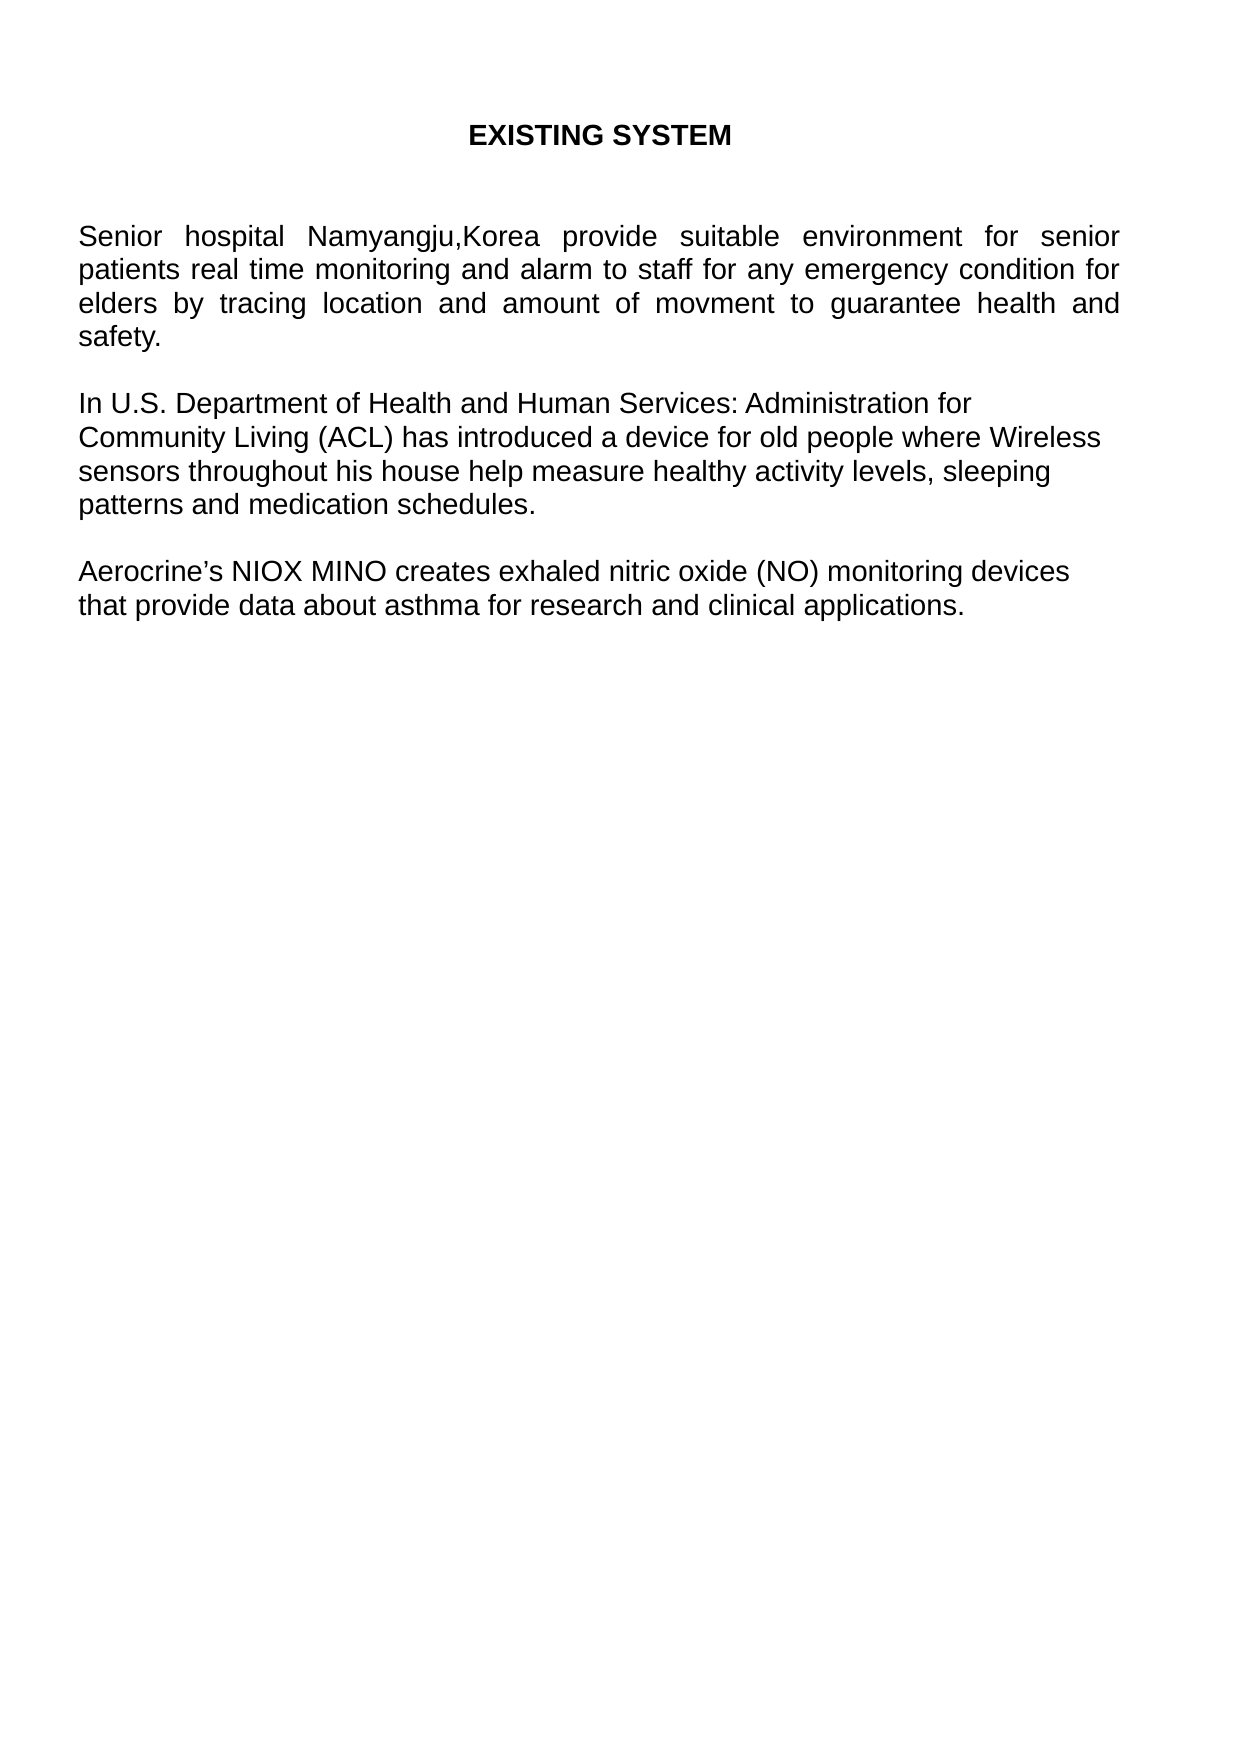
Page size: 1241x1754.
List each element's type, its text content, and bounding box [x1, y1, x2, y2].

text Senior hospital Namyangju,Korea provide suitable environment for senior patients real time monitoring and alarm to staff for any emergency condition for elders by tracing location and amount of movment to guarantee health and safety. [78, 219, 1122, 353]
text Aerocrine’s NIOX MINO creates exhaled nitric oxide (NO) monitoring devices that provide data about asthma for research and clinical applications. [78, 554, 1122, 621]
text EXISTING SYSTEM [78, 118, 1122, 152]
text In U.S. Department of Health and Human Services: Administration for Community Living (ACL) has introduced a device for old people where Wireless sensors throughout his house help measure healthy activity levels, sleeping patterns and medication schedules. [78, 386, 1122, 521]
